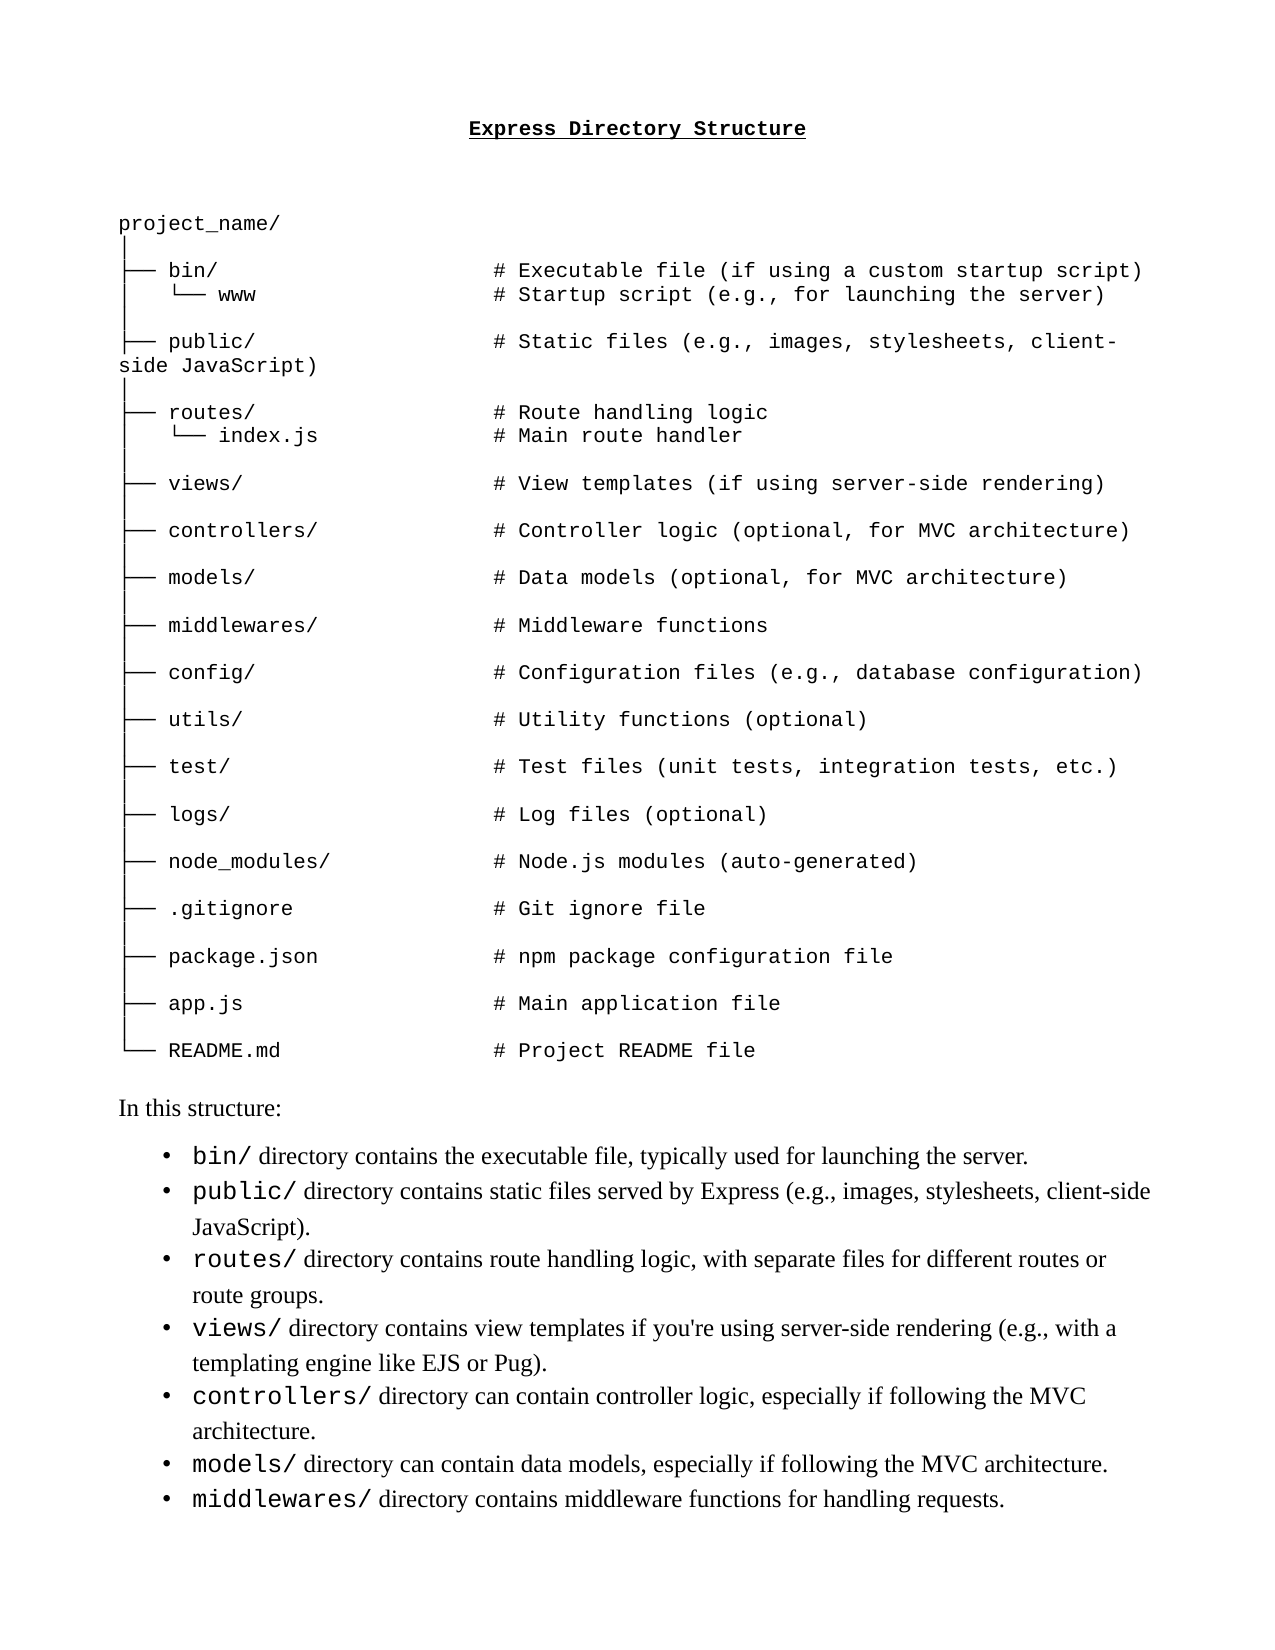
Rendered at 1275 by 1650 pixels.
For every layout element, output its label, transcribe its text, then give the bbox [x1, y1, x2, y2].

text ├── config/ # Configuration files (e.g., database configuration) [118, 662, 1157, 686]
text │ [125, 733, 1157, 757]
text ├── middlewares/ # Middleware functions [125, 615, 1157, 638]
text │ [125, 1017, 1157, 1040]
text │ [118, 969, 1157, 993]
text │ [118, 378, 1157, 402]
text │ [118, 496, 1157, 520]
text Express Directory Structure [118, 118, 1157, 142]
text │ [118, 875, 124, 898]
list public/ directory contains static files served by Express (e.g., images, stylesheets, client-side JavaScript). [162, 1176, 1157, 1240]
text project_name/ [118, 213, 1157, 236]
text ├── routes/ # Route handling logic [125, 402, 1157, 426]
text ├── node_modules/ # Node.js modules (auto-generated) [118, 851, 1157, 875]
text │ [118, 236, 1157, 260]
list models/ directory can contain data models, especially if following the MVC architecture. [162, 1449, 1157, 1480]
text │ [118, 733, 124, 757]
text ├── .gitignore # Git ignore file [118, 898, 1157, 922]
text ├── app.js # Main application file [118, 993, 1157, 1017]
list bin/ directory contains the executable file, typically used for launching the server. [162, 1141, 1157, 1172]
text └── README.md # Project README file [118, 1040, 1157, 1064]
text ├── logs/ # Log files (optional) [125, 804, 1157, 827]
text │ [118, 307, 1157, 331]
text │ [125, 686, 1157, 709]
text ├── public/ # Static files (e.g., images, stylesheets, client-side JavaScript) [118, 331, 1157, 378]
text ├── views/ # View templates (if using server-side rendering) [125, 473, 1157, 496]
text In this structure: [118, 1093, 1157, 1122]
text │ [125, 875, 1157, 898]
text │ [118, 686, 124, 709]
text ├── bin/ # Executable file (if using a custom startup script) [118, 260, 1157, 284]
list routes/ directory contains route handling logic, with separate files for different routes or route groups. [162, 1244, 1157, 1308]
text │ [125, 544, 1157, 567]
text │ [118, 591, 1157, 615]
text ├── controllers/ # Controller logic (optional, for MVC architecture) [118, 520, 1157, 544]
text ├── utils/ # Utility functions (optional) [118, 709, 1157, 733]
list controllers/ directory can contain controller logic, especially if following the MVC architecture. [162, 1381, 1157, 1445]
text │ └── index.js # Main route handler [118, 426, 1157, 449]
text │ [118, 780, 1157, 804]
text │ [118, 638, 1157, 662]
text ├── test/ # Test files (unit tests, integration tests, etc.) [118, 757, 1157, 780]
text │ [118, 1017, 124, 1040]
text ├── package.json # npm package configuration file [125, 946, 1157, 969]
text │ [118, 922, 1157, 946]
text ├── models/ # Data models (optional, for MVC architecture) [118, 567, 1157, 591]
list middlewares/ directory contains middleware functions for handling requests. [162, 1484, 1157, 1515]
text │ [118, 827, 1157, 851]
text │ [118, 449, 1157, 473]
list views/ directory contains view templates if you're using server-side rendering (e.g., with a templating engine like EJS or Pug). [162, 1313, 1157, 1377]
text │ [118, 544, 124, 567]
text │ └── www # Startup script (e.g., for launching the server) [125, 284, 1157, 307]
